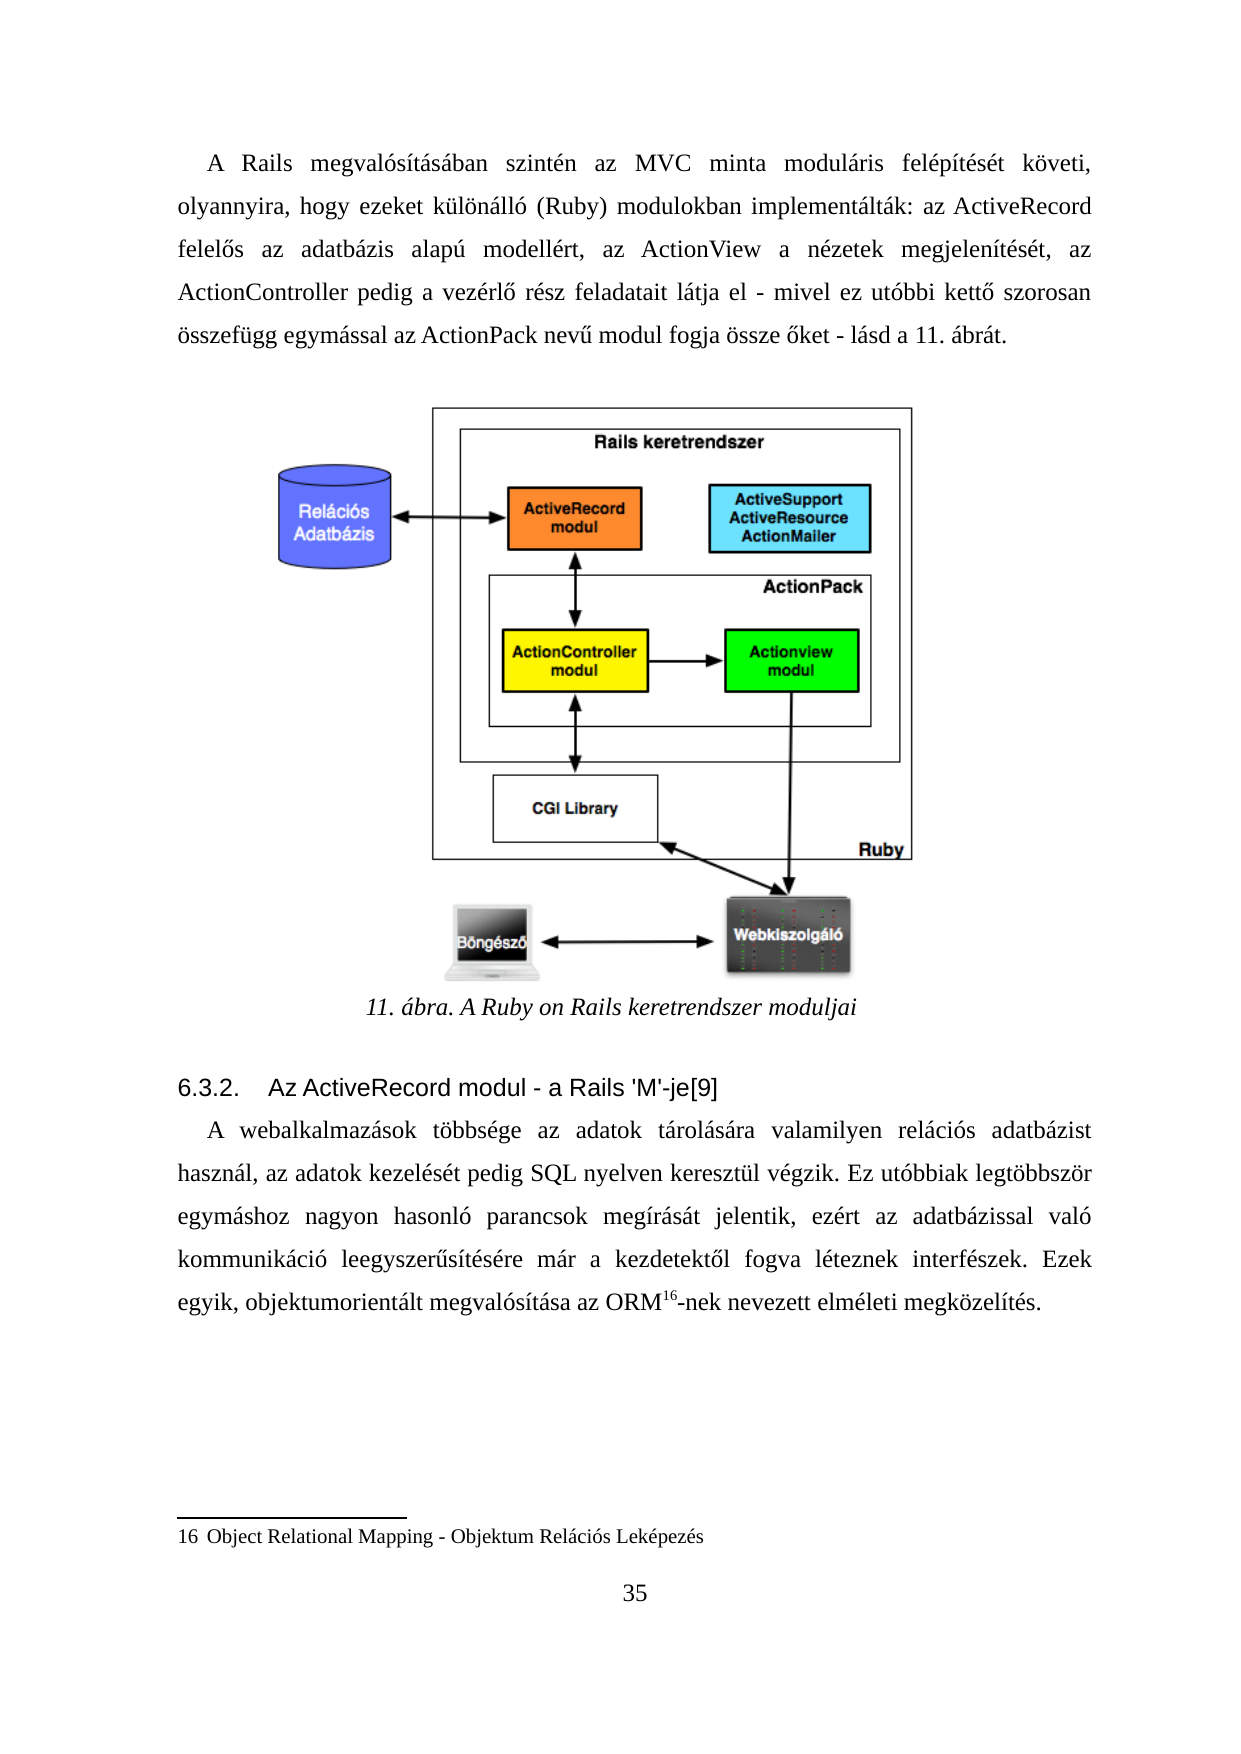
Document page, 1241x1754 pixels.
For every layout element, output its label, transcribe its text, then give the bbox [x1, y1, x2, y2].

text 11. ábra. A Ruby on Rails keretrendszer moduljai [278, 993, 947, 1021]
text [278, 1021, 947, 1044]
picture [277, 405, 948, 993]
text A Rails megvalósításában szintén az MVC minta moduláris felépítését követi, olyannyira, hogy ezeket különálló (Ruby) modulokban implementálták: az ActiveRecord felelős az adatbázis alapú modellért, az ActionView a nézetek megjelenítését, az ActionController pedig a vezérlő rész feladatait látja el - mivel ez utóbbi kettő szorosan összefügg egymással az ActionPack nevű modul fogja össze őket - lásd a 11. ábrát. [177, 148, 1093, 349]
subtitle Az ActiveRecord modul - a Rails 'M'-je[9] [177, 401, 1093, 1102]
text Object Relational Mapping - Objektum Relációs Leképezés [177, 1524, 1093, 1548]
text A webalkalmazások többsége az adatok tárolására valamilyen relációs adatbázist használ, az adatok kezelését pedig SQL nyelven keresztül végzik. Ez utóbbiak legtöbbször egymáshoz nagyon hasonló parancsok megírását jelentik, ezért az adatbázissal való kommunikáció leegyszerűsítésére már a kezdetektől fogva léteznek interfészek. Ezek egyik, objektumorientált megvalósítása az ORM-nek nevezett elméleti megközelítés. [177, 1115, 1093, 1316]
